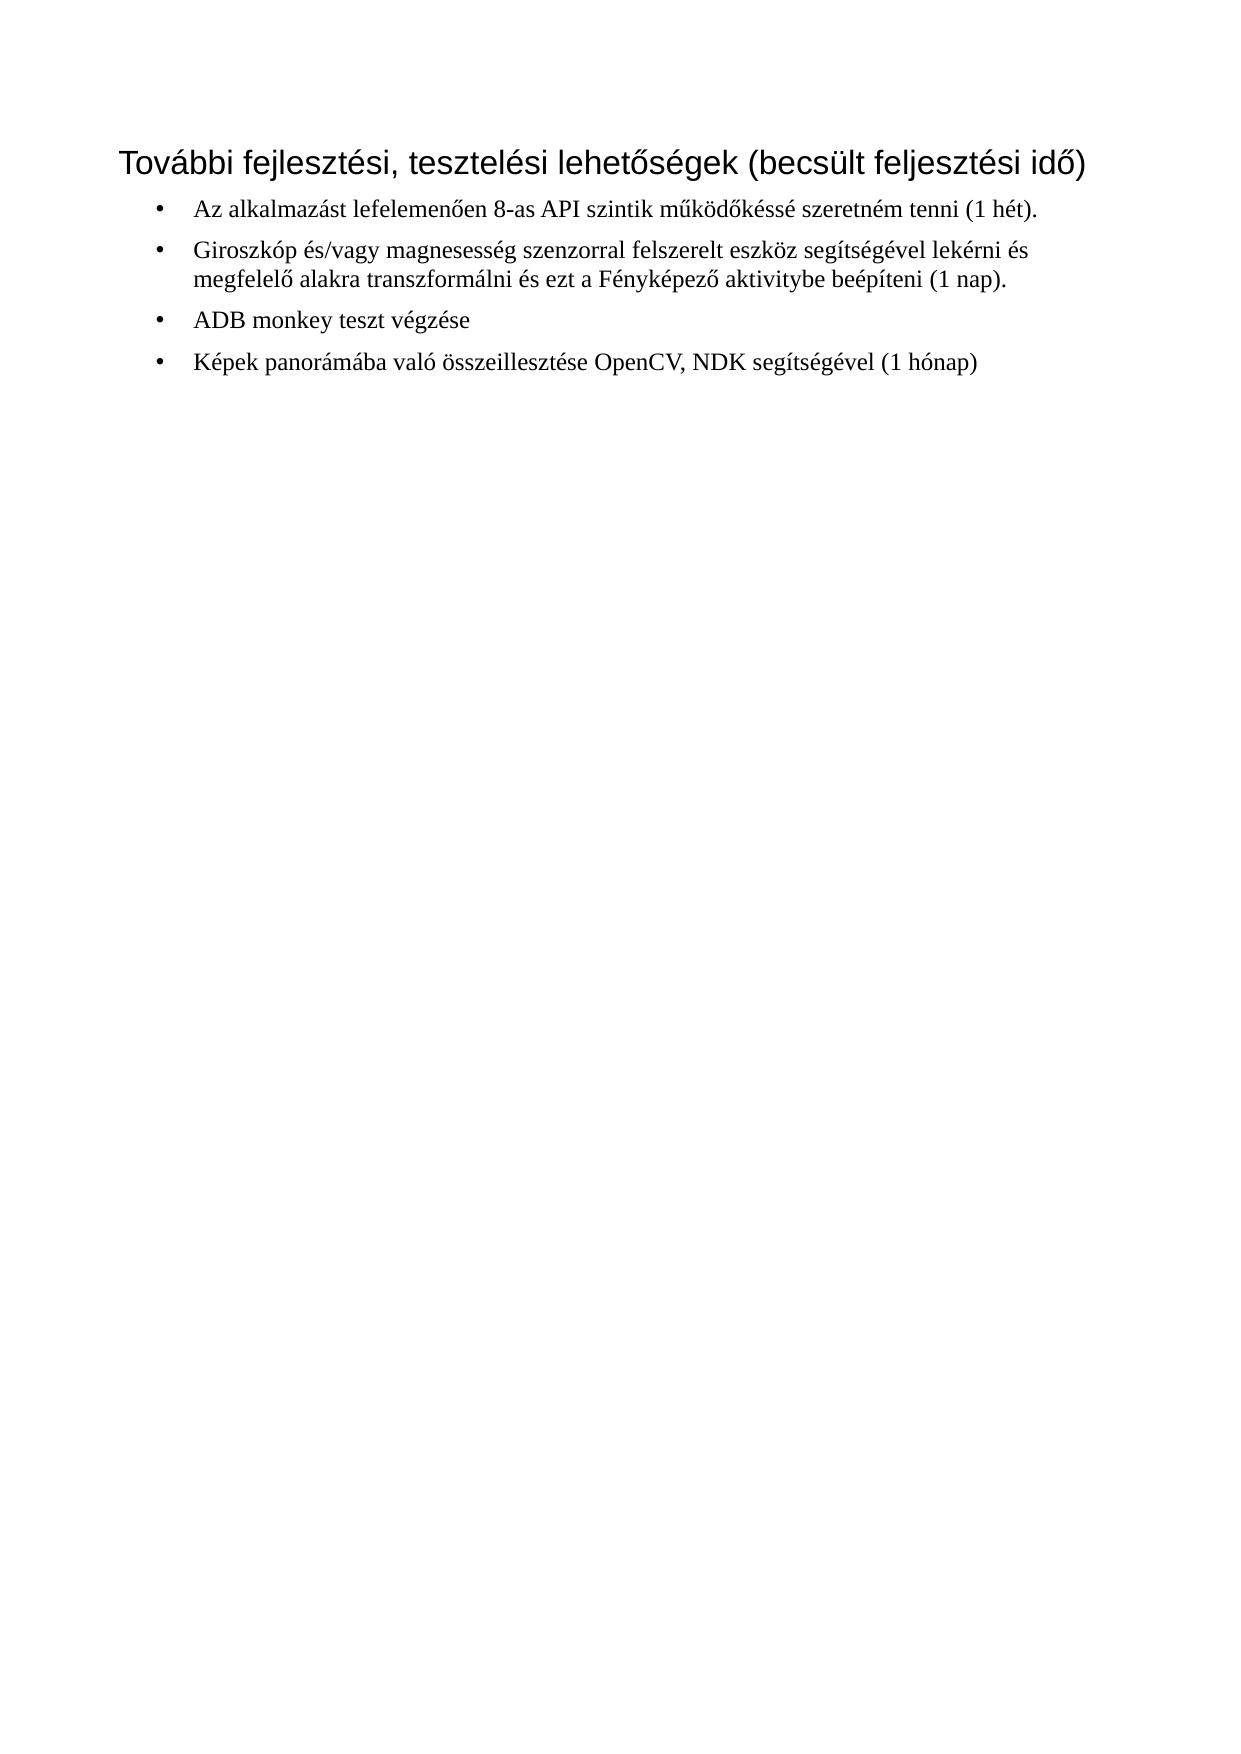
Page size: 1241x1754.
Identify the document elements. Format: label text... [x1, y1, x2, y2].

list Giroszkóp és/vagy magnesesség szenzorral felszerelt eszköz segítségével lekérni és megfelelő alakra transzformálni és ezt a Fényképező aktivitybe beépíteni (1 nap). [156, 236, 1122, 293]
subtitle További fejlesztési, tesztelési lehetőségek (becsült feljesztési idő) [118, 143, 1122, 182]
list ADB monkey teszt végzése [156, 306, 1122, 334]
list Képek panorámába való összeillesztése OpenCV, NDK segítségével (1 hónap) [156, 347, 1122, 376]
list Az alkalmazást lefelemenően 8-as API szintik működőkéssé szeretném tenni (1 hét). [156, 194, 1122, 223]
